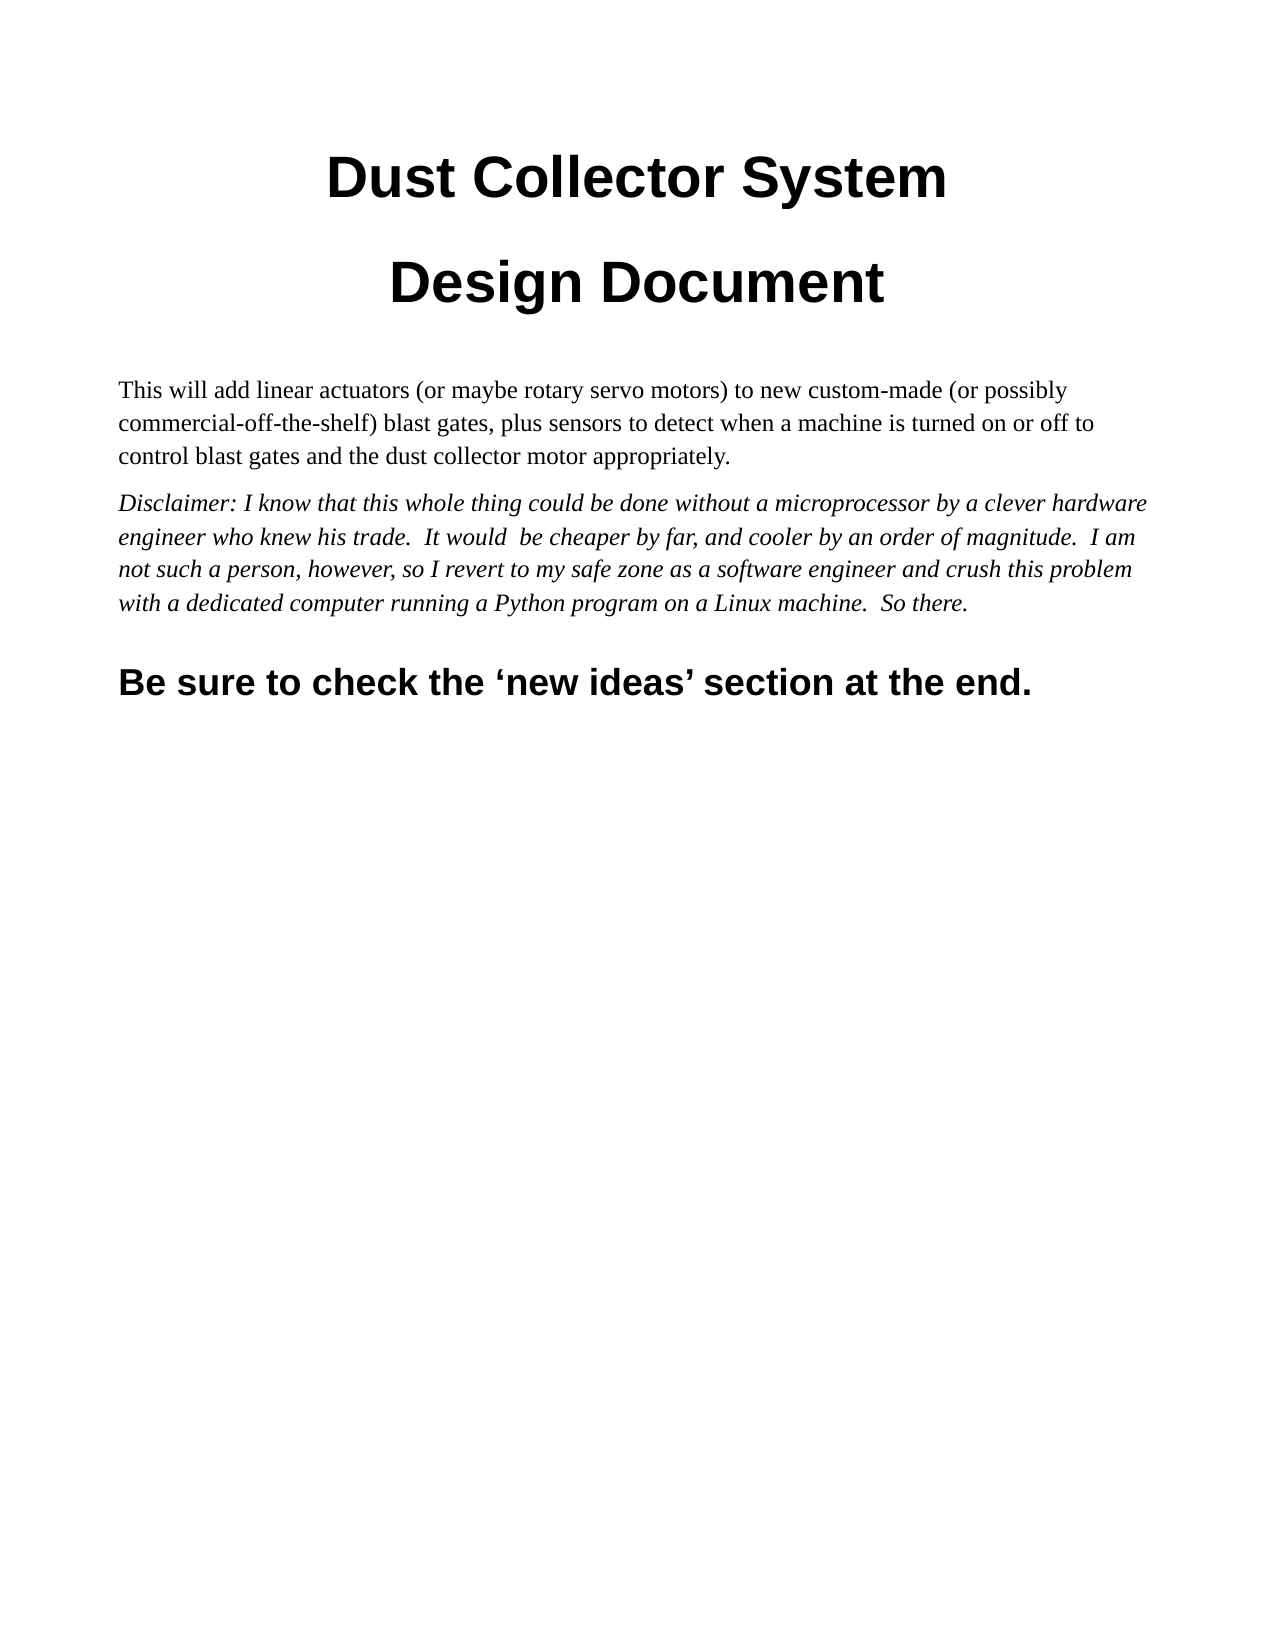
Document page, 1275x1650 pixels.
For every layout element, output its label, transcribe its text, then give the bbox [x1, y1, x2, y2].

title Dust Collector System [118, 143, 1157, 210]
text Disclaimer: I know that this whole thing could be done without a microprocessor by a clever hardware engineer who knew his trade. It would be cheaper by far, and cooler by an order of magnitude. I am not such a person, however, so I revert to my safe zone as a software engineer and crush this problem with a dedicated computer running a Python program on a Linux machine. So there. [118, 488, 1157, 616]
title Design Document [118, 248, 1157, 315]
text This will add linear actuators (or maybe rotary servo motors) to new custom-made (or possibly commercial-off-the-shelf) blast gates, plus sensors to detect when a machine is turned on or off to control blast gates and the dust collector motor appropriately. [118, 375, 1157, 470]
subtitle Be sure to check the ‘new ideas’ section at the end. [118, 660, 1157, 703]
